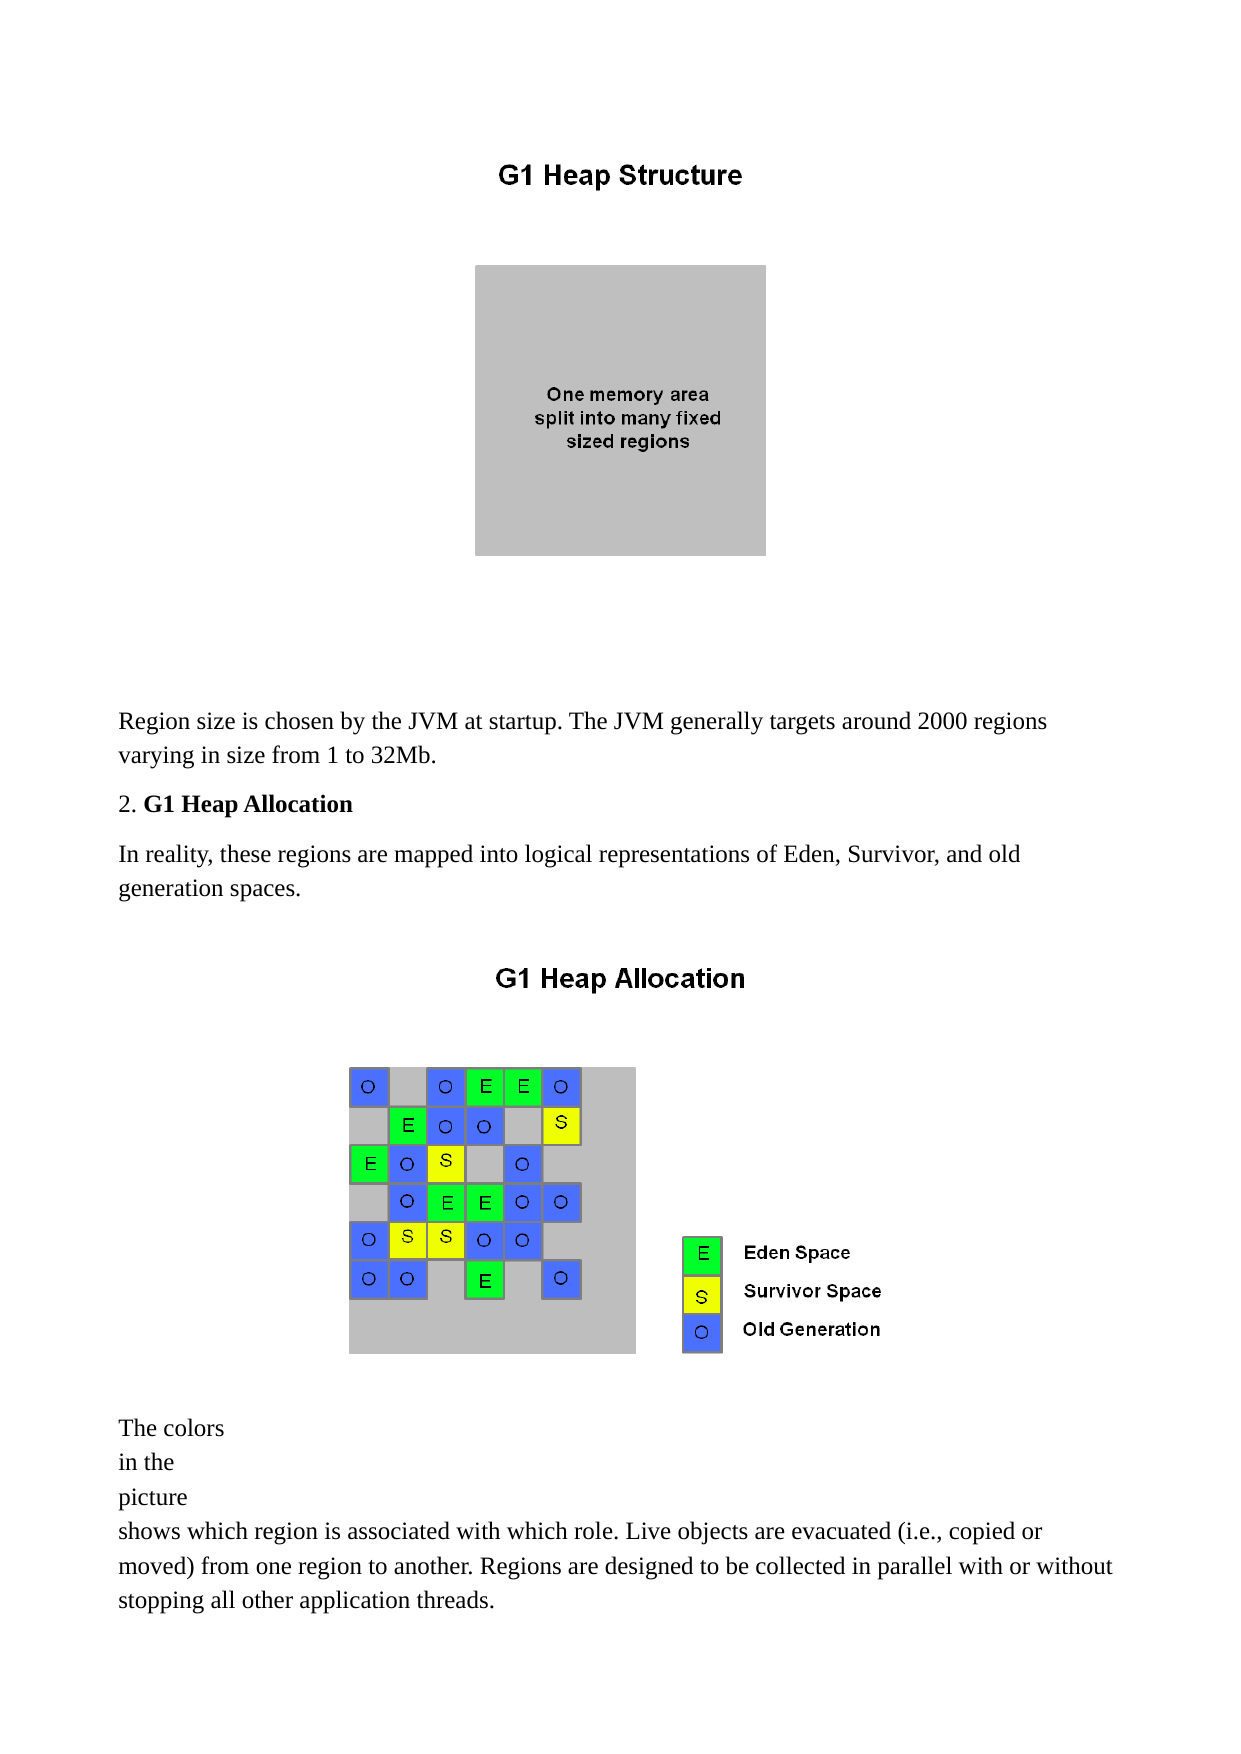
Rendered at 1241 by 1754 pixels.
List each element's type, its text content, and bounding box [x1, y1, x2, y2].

text Region size is chosen by the JVM at startup. The JVM generally targets around 2000 regions varying in size from 1 to 32Mb. [118, 118, 1122, 769]
picture [232, 118, 1009, 701]
picture [236, 922, 1004, 1498]
text The colors in the picture shows which region is associated with which role. Live objects are evacuated (i.e., copied or moved) from one region to another. Regions are designed to be collected in parallel with or without stopping all other application threads. [118, 1413, 1122, 1614]
text 2. G1 Heap Allocation [118, 789, 1122, 818]
text In reality, these regions are mapped into logical representations of Eden, Survivor, and old generation spaces. [118, 839, 1122, 902]
